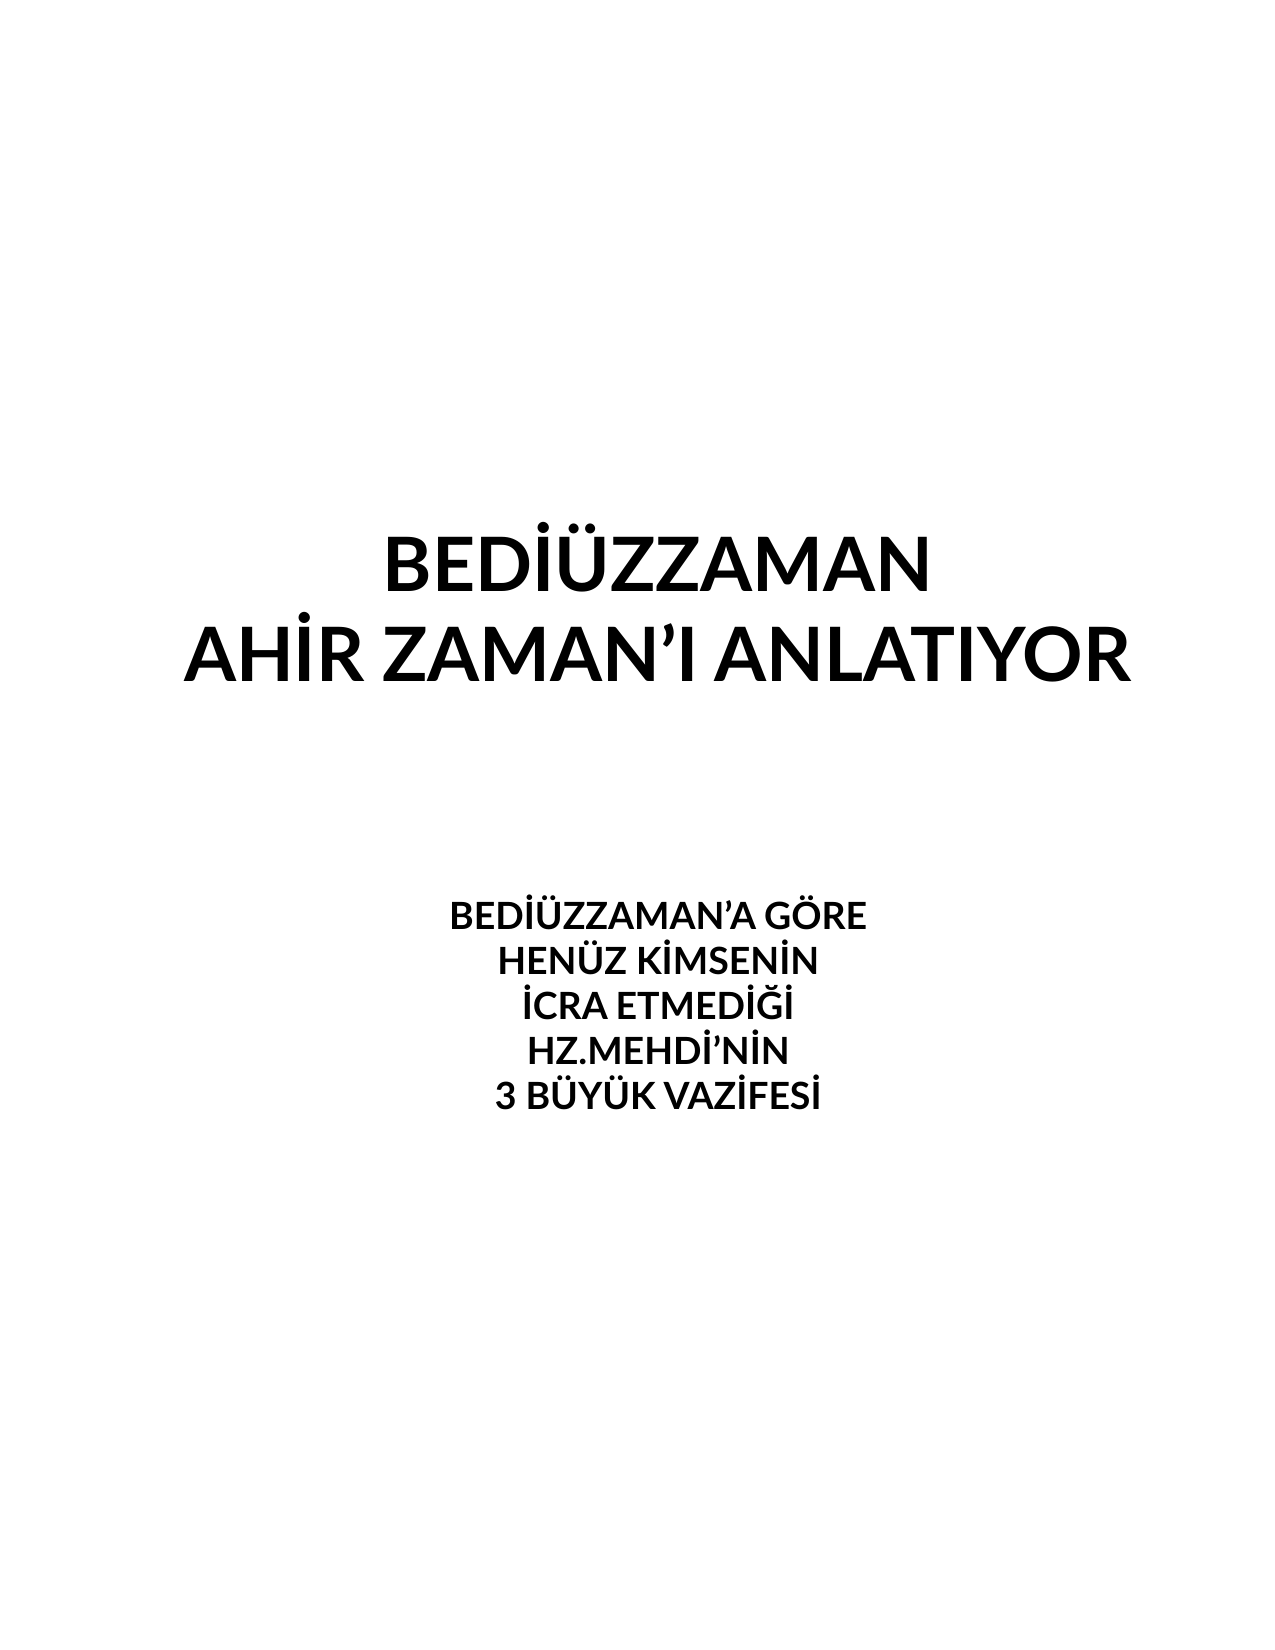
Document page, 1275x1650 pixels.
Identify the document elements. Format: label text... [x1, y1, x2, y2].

text HENÜZ KİMSENİN [112, 938, 1145, 983]
subtitle BEDİÜZZAMAN [112, 518, 1145, 608]
text HZ.MEHDİ’NİN [112, 1028, 1145, 1073]
subtitle AHİR ZAMAN’I ANLATIYOR [112, 608, 1145, 698]
text 3 BÜYÜK VAZİFESİ [112, 1073, 1145, 1118]
text İCRA ETMEDİĞİ [112, 983, 1145, 1028]
text BEDİÜZZAMAN’A GÖRE [112, 893, 1145, 938]
